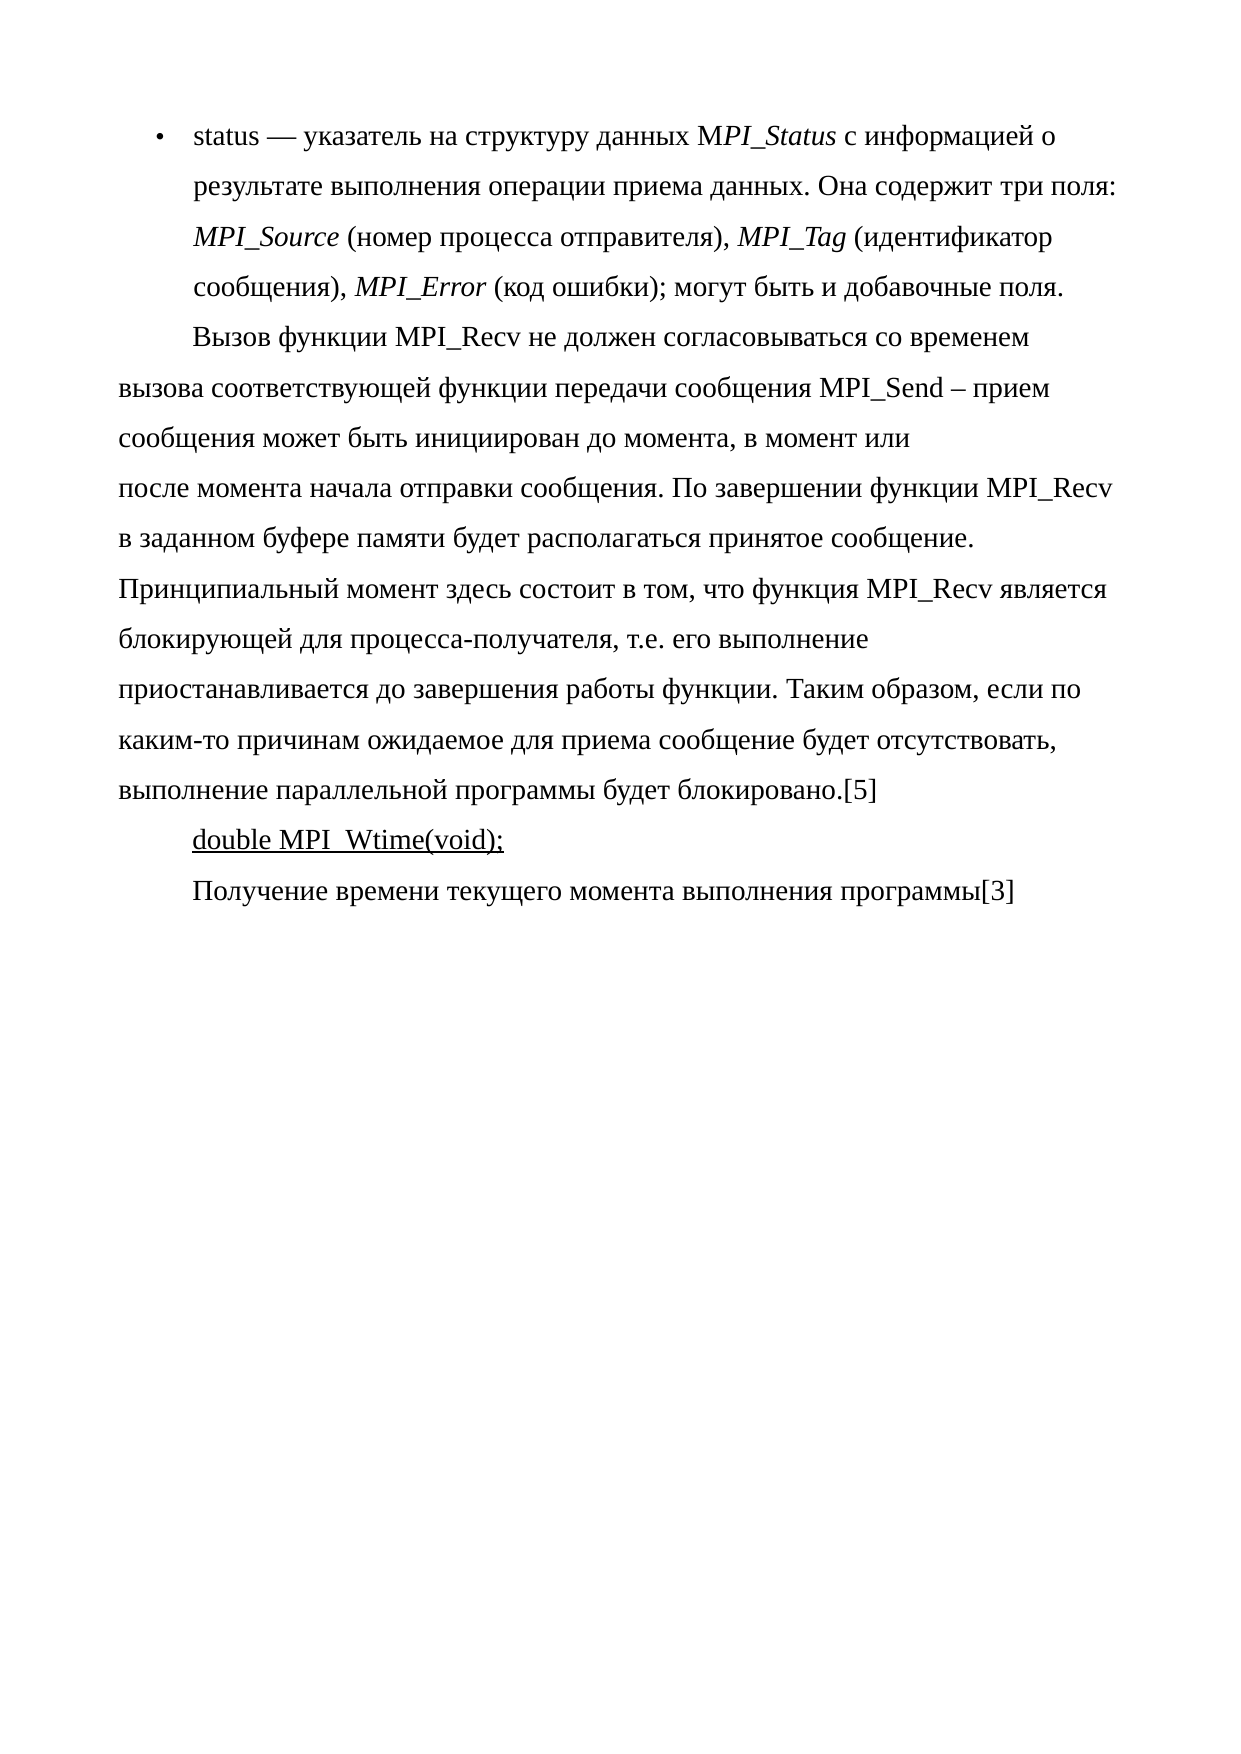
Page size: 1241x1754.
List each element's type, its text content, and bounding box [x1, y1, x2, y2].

text Получение времени текущего момента выполнения программы[3] [118, 873, 1122, 906]
list status — указатель на структуру данных MPI_Status с информацией о результате выполнения операции приема данных. Она содержит три поля: MPI_Source (номер процесса отправителя), MPI_Tag (идентификатор сообщения), MPI_Error (код ошибки); могут быть и добавочные поля. [156, 118, 1122, 303]
text после момента начала отправки сообщения. По завершении функции MPI_Recv в заданном буфере памяти будет располагаться принятое сообщение. Принципиальный момент здесь состоит в том, что функция MPI_Recv является блокирующей для процесса-получателя, т.е. его выполнение приостанавливается до завершения работы функции. Таким образом, если по каким-то причинам ожидаемое для приема сообщение будет отсутствовать, выполнение параллельной программы будет блокировано.[5] [118, 470, 1122, 806]
text double MPI_Wtime(void); [118, 822, 1122, 856]
text Вызов функции MPI_Recv не должен согласовываться со временем вызова соответствующей функции передачи сообщения MPI_Send – прием сообщения может быть инициирован до момента, в момент или [118, 319, 1122, 453]
